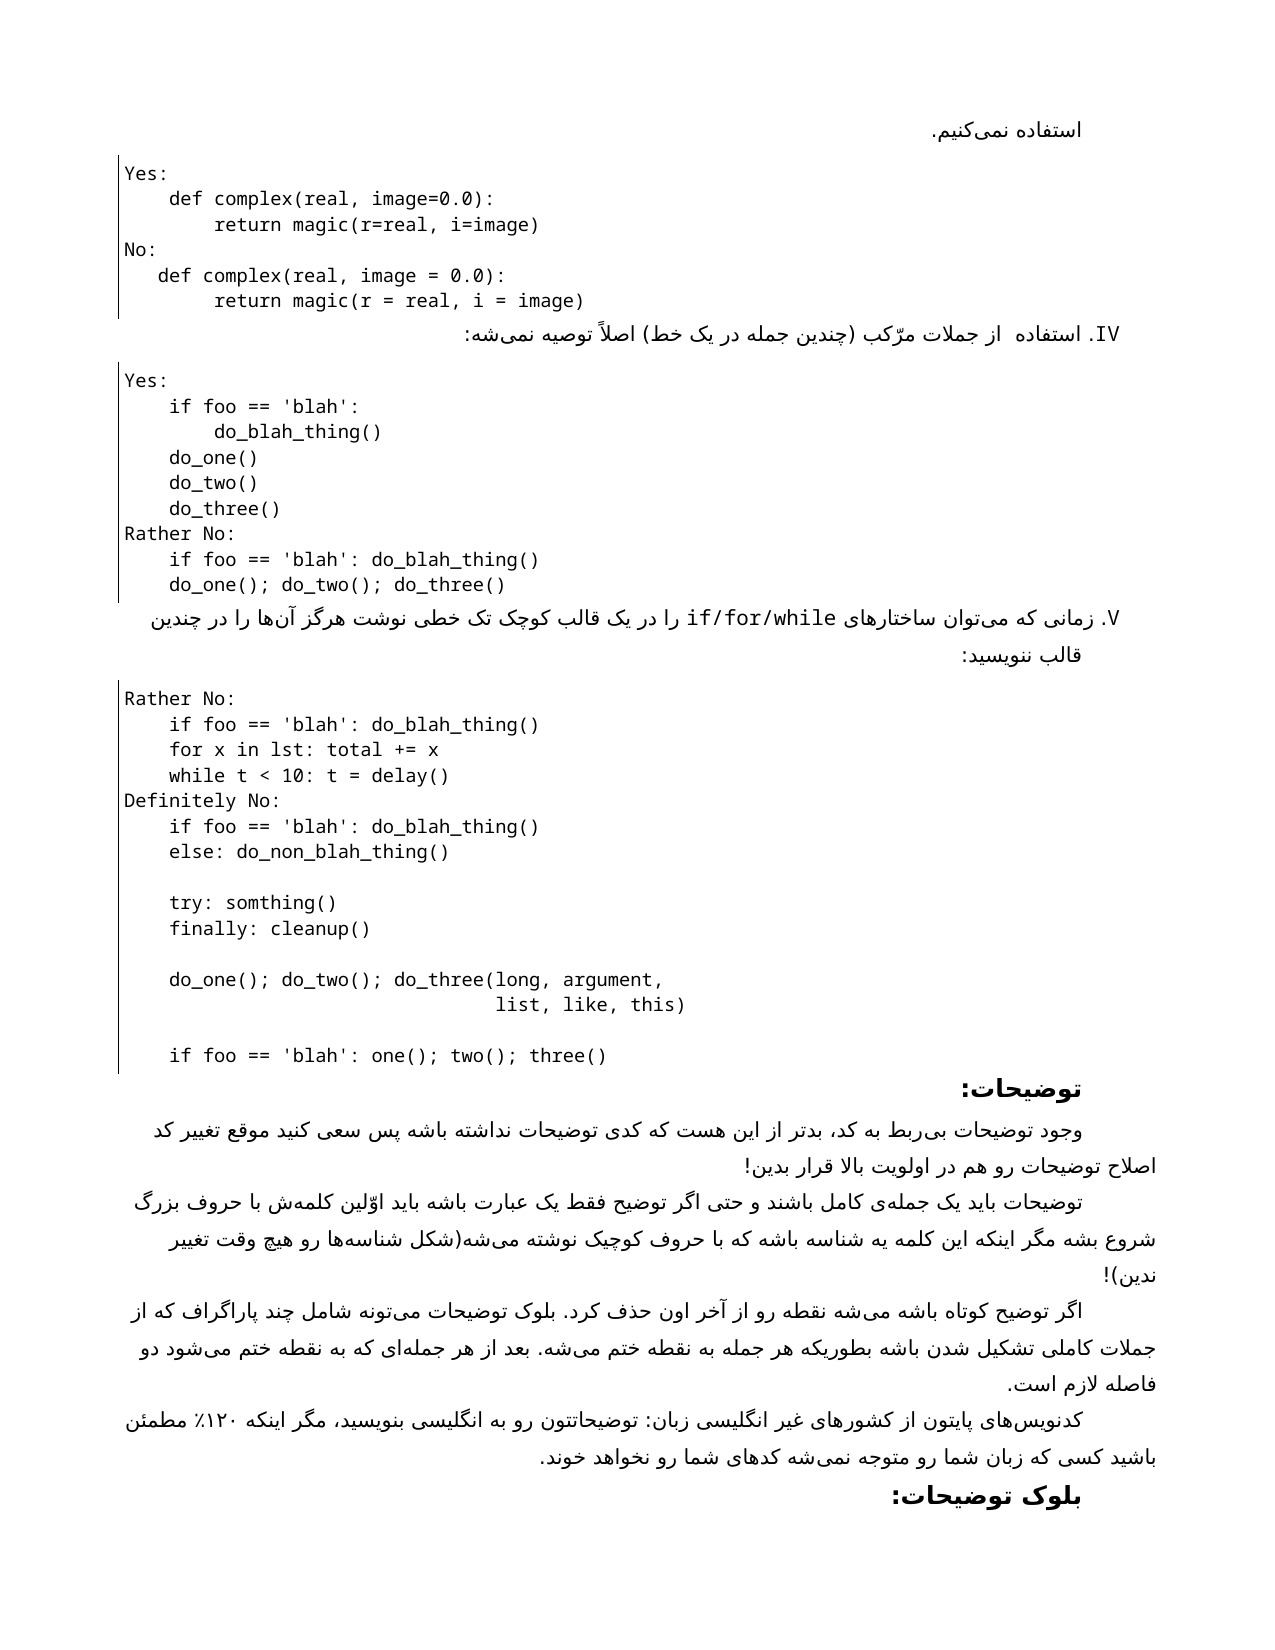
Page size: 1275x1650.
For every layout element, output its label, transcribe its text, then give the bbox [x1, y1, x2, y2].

text توضیحات: [118, 1074, 1157, 1103]
list استفاده نمی‌کنیم. [118, 118, 1120, 142]
list زمانی که می‌توان ساختار‌های if/for/while را در یک قالب کوچک تک خطی نوشت هرگز آن‌ها را در چندین قالب ننویسید: [118, 603, 1120, 668]
text وجود توضیحات بی‌ربط به کد، بدتر از این هست که کدی توضیحات نداشته باشه پس سعی کنید موقع تغییر کد اصلاح توضیحات رو هم در اولویت بالا قرار بدین! [118, 1118, 1157, 1178]
table_header Yes: if foo == 'blah': do_blah_thing() do_one() do_two() do_three() Rather No: if foo == 'blah': do_blah_thing() do_one(); do_two(); do_three() [119, 362, 1157, 603]
text توضیحات باید یک جمله‌ی کامل باشند و حتی اگر توضیح فقط یک عبارت باشه باید اوّلین کلمه‌ش با حروف بزرگ شروع بشه مگر اینکه این کلمه یه شناسه باشه که با حروف کوچیک نوشته می‌شه(شکل شناسه‌ها رو هیچ وقت تغییر ندین)! [118, 1190, 1157, 1287]
text کدنویس‌های پایتون از کشور‌های غیر انگلیسی زبان: توضیحاتتون رو به انگلیسی بنویسید، مگر اینکه ۱۲۰٪ مطمئن باشید کسی که زبان شما رو متوجه نمی‌شه کدهای شما رو نخواهد خوند. [118, 1408, 1157, 1469]
table_header Rather No: if foo == 'blah': do_blah_thing() for x in lst: total += x while t < 10: t = delay() Definitely No: if foo == 'blah': do_blah_thing() else: do_non_blah_thing() try: somthing() finally: cleanup() do_one(); do_two(); do_three(long, argument, list, like, this) if foo == 'blah': one(); two(); three() [119, 680, 1157, 1074]
text اگر توضیح کوتاه باشه می‌شه نقطه رو از آخر اون حذف کرد. بلوک توضیحات می‌تونه شامل چند پاراگراف که از جملات کاملی تشکیل شدن باشه بطوریکه هر جمله به نقطه ختم می‌شه. بعد از هر جمله‌ای که به نقطه‌ ختم می‌شود دو فاصله لازم است. [118, 1299, 1157, 1396]
list استفاده از جملات مرّکب (چندین جمله در یک خط) اصلاً توصیه نمی‌شه: [118, 319, 1120, 347]
text بلوک توضیحات: [118, 1481, 1157, 1510]
table_header Yes: def complex(real, image=0.0): return magic(r=real, i=image) No: def complex(real, image = 0.0): return magic(r = real, i = image) [119, 155, 1157, 319]
